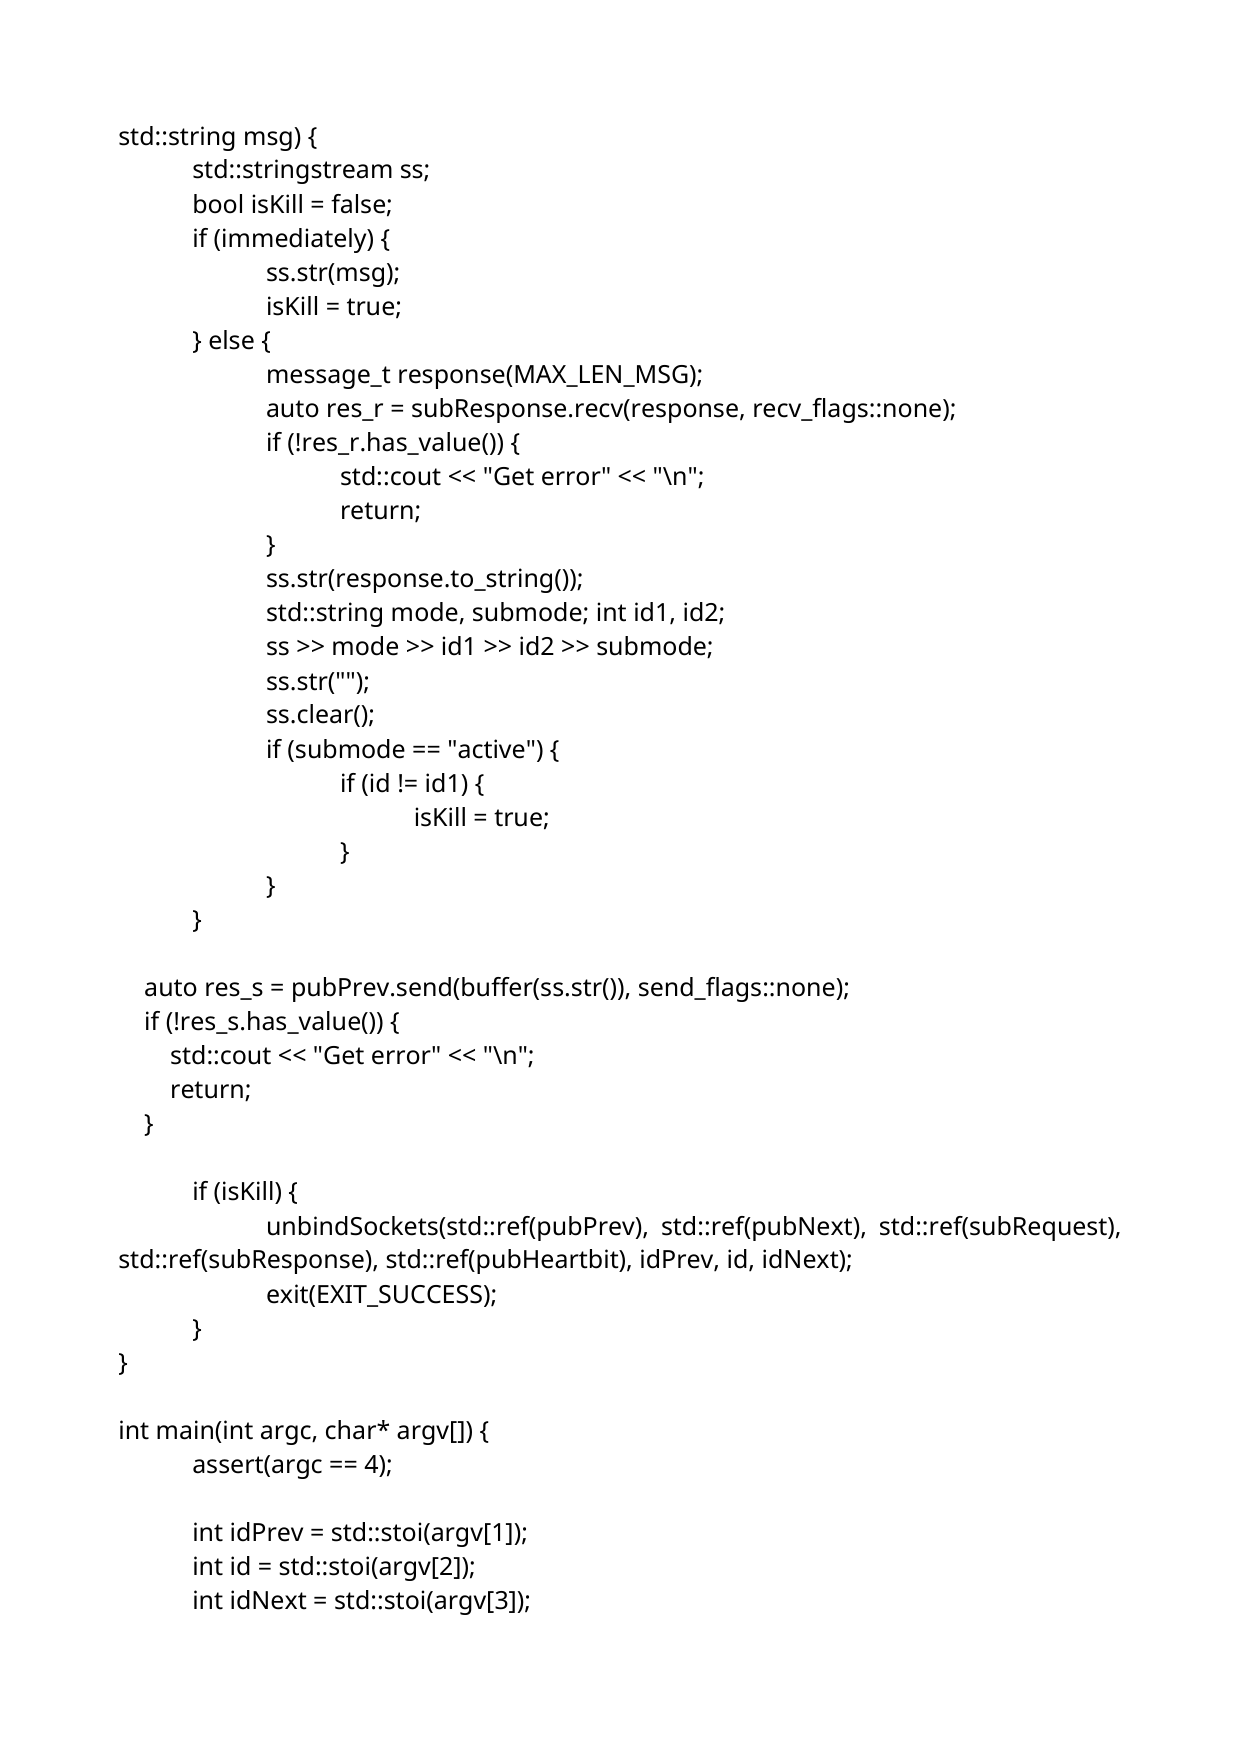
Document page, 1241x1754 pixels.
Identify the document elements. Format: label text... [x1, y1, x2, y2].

text message_t response(MAX_LEN_MSG); [118, 357, 1122, 391]
text std::stringstream ss; [118, 152, 1122, 186]
text int idPrev = std::stoi(argv[1]); [118, 1515, 1122, 1549]
text } [118, 1310, 1122, 1344]
text assert(argc == 4); [118, 1447, 1122, 1481]
text std::string msg) { [118, 118, 1122, 152]
text return; [118, 493, 1122, 527]
text if (immediately) { [118, 220, 1122, 254]
text isKill = true; [118, 799, 1122, 833]
text if (id != id1) { [118, 765, 1122, 799]
text } [118, 902, 1122, 936]
text } [118, 527, 1122, 561]
text } [118, 833, 1122, 867]
text unbindSockets(std::ref(pubPrev), std::ref(pubNext), std::ref(subRequest), std::ref(subResponse), std::ref(pubHeartbit), idPrev, id, idNext); [118, 1208, 1122, 1276]
text } [118, 1106, 1122, 1140]
text } [118, 867, 1122, 902]
text int idNext = std::stoi(argv[3]); [118, 1583, 1122, 1617]
text return; [118, 1072, 1122, 1106]
text if (isKill) { [118, 1174, 1122, 1208]
text exit(EXIT_SUCCESS); [118, 1276, 1122, 1310]
text std::cout << "Get error" << "\n"; [118, 1038, 1122, 1072]
text ss >> mode >> id1 >> id2 >> submode; [118, 629, 1122, 663]
text bool isKill = false; [118, 186, 1122, 220]
text if (!res_s.has_value()) { [118, 1004, 1122, 1038]
text int id = std::stoi(argv[2]); [118, 1549, 1122, 1583]
text std::string mode, submode; int id1, id2; [118, 595, 1122, 629]
text ss.clear(); [118, 697, 1122, 731]
text isKill = true; [118, 288, 1122, 322]
text ss.str(""); [118, 663, 1122, 697]
text auto res_r = subResponse.recv(response, recv_flags::none); [118, 391, 1122, 425]
text auto res_s = pubPrev.send(buffer(ss.str()), send_flags::none); [118, 970, 1122, 1004]
text if (submode == "active") { [118, 731, 1122, 765]
text ss.str(response.to_string()); [118, 561, 1122, 595]
text int main(int argc, char* argv[]) { [118, 1412, 1122, 1447]
text } else { [118, 322, 1122, 357]
text std::cout << "Get error" << "\n"; [118, 459, 1122, 493]
text } [118, 1344, 1122, 1378]
text if (!res_r.has_value()) { [118, 425, 1122, 459]
text ss.str(msg); [118, 254, 1122, 288]
